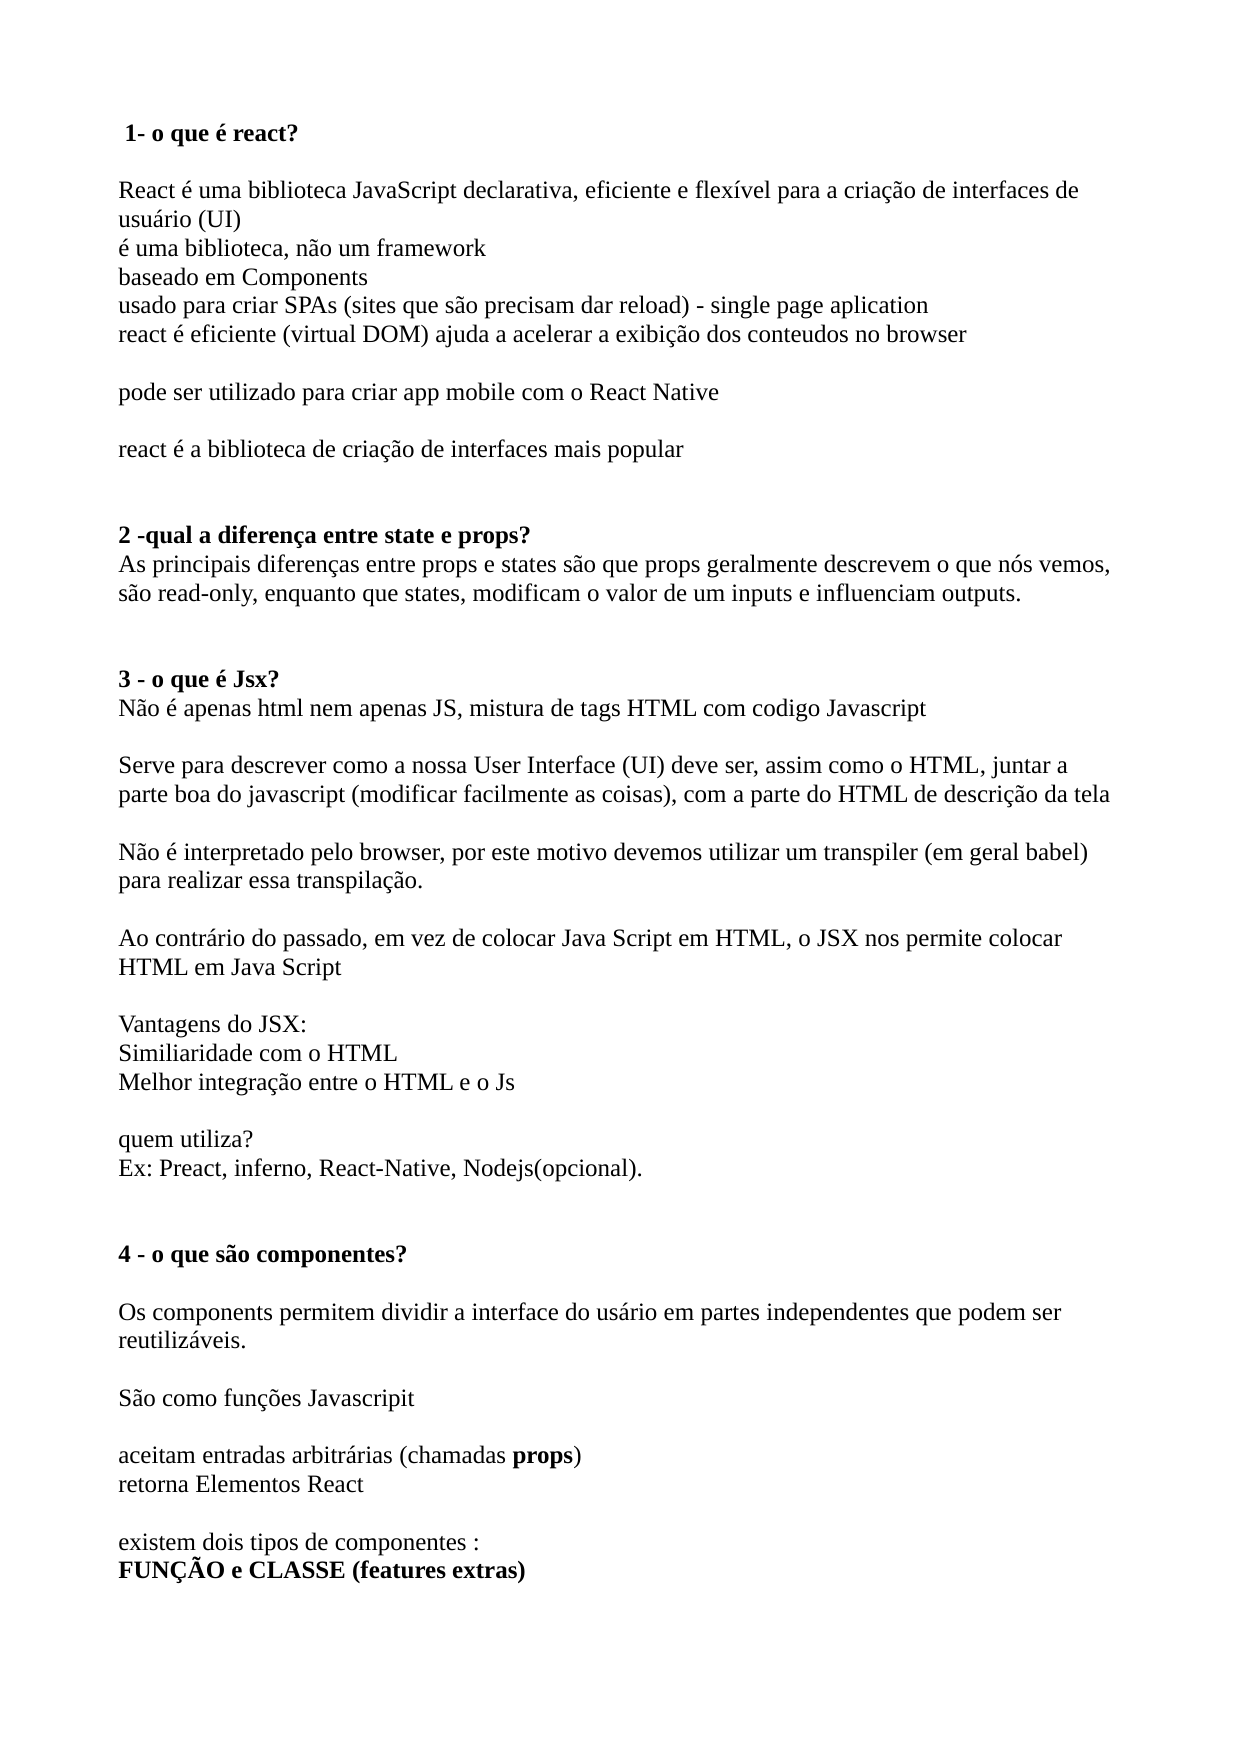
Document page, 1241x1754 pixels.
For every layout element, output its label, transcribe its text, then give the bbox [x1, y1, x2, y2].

text São como funções Javascripit [118, 1383, 1122, 1412]
text react é eficiente (virtual DOM) ajuda a acelerar a exibição dos conteudos no browser [118, 319, 1122, 348]
text Melhor integração entre o HTML e o Js [118, 1067, 1122, 1096]
text 1- o que é react? [118, 118, 1122, 147]
text 3 - o que é Jsx? [118, 664, 1122, 693]
text Ao contrário do passado, em vez de colocar Java Script em HTML, o JSX nos permite colocar HTML em Java Script [118, 923, 1122, 981]
text Ex: Preact, inferno, React-Native, Nodejs(opcional). [118, 1153, 1122, 1182]
text FUNÇÃO e CLASSE (features extras) [118, 1556, 1122, 1584]
text Similiaridade com o HTML [118, 1038, 1122, 1067]
text é uma biblioteca, não um framework [118, 233, 1122, 262]
text 2 -qual a diferença entre state e props? [118, 521, 1122, 549]
text Não é apenas html nem apenas JS, mistura de tags HTML com codigo Javascript [118, 693, 1122, 722]
text As principais diferenças entre props e states são que props geralmente descrevem o que nós vemos, são read-only, enquanto que states, modificam o valor de um inputs e influenciam outputs. [118, 549, 1122, 607]
text aceitam entradas arbitrárias (chamadas props) [118, 1441, 1122, 1469]
text Os components permitem dividir a interface do usário em partes independentes que podem ser reutilizáveis. [118, 1297, 1122, 1354]
text Não é interpretado pelo browser, por este motivo devemos utilizar um transpiler (em geral babel) para realizar essa transpilação. [118, 837, 1122, 894]
text usado para criar SPAs (sites que são precisam dar reload) - single page aplication [118, 291, 1122, 319]
text 4 - o que são componentes? [118, 1239, 1122, 1268]
text React é uma biblioteca JavaScript declarativa, eficiente e flexível para a criação de interfaces de usuário (UI) [118, 176, 1122, 233]
text quem utiliza? [118, 1124, 1122, 1153]
text Serve para descrever como a nossa User Interface (UI) deve ser, assim como o HTML, juntar a parte boa do javascript (modificar facilmente as coisas), com a parte do HTML de descrição da tela [118, 751, 1122, 808]
text existem dois tipos de componentes : [118, 1527, 1122, 1556]
text react é a biblioteca de criação de interfaces mais popular [118, 434, 1122, 463]
text pode ser utilizado para criar app mobile com o React Native [118, 377, 1122, 406]
text baseado em Components [118, 262, 1122, 291]
text retorna Elementos React [118, 1469, 1122, 1498]
text Vantagens do JSX: [118, 1009, 1122, 1038]
